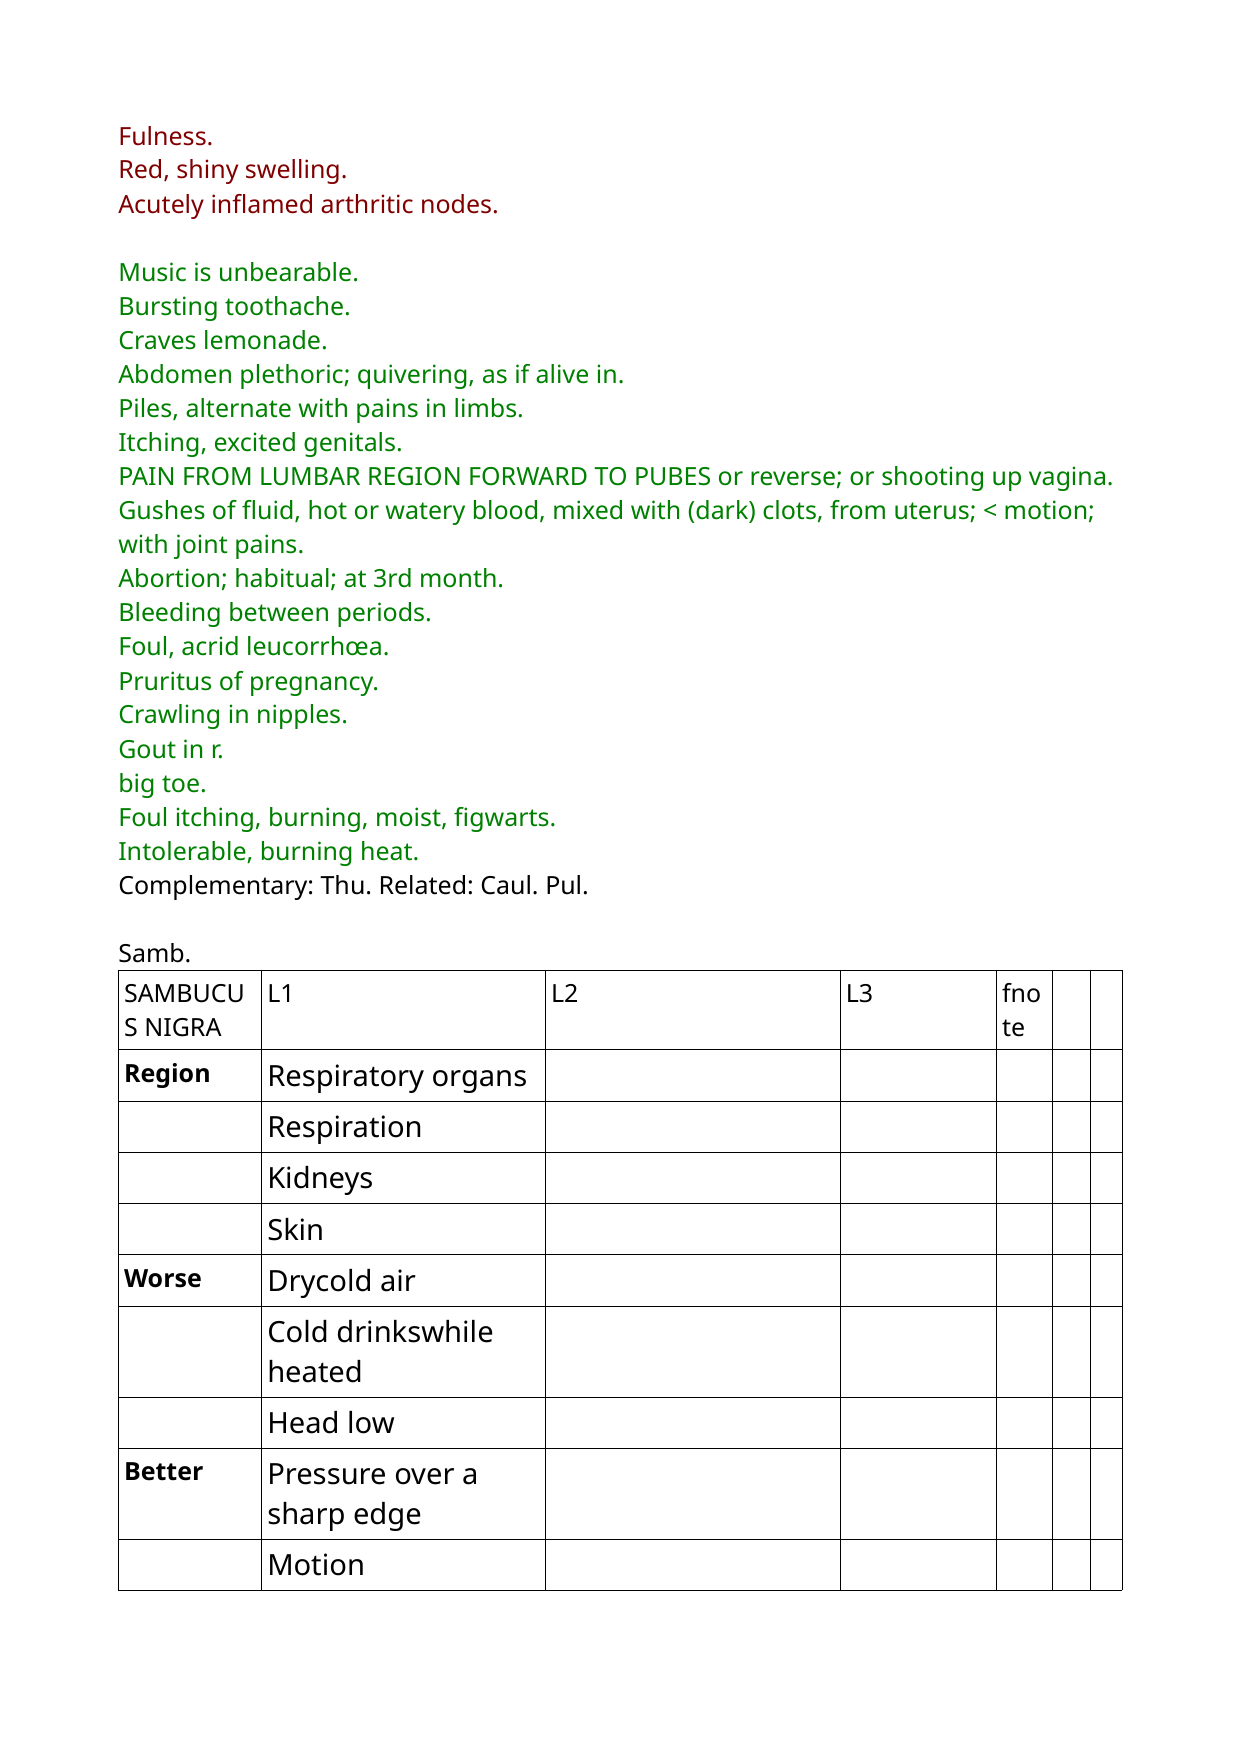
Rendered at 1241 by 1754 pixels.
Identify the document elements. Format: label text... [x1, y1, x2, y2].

table_cell [841, 1102, 996, 1152]
text Foul, acrid leucorrhœa. [118, 629, 1122, 663]
text Music is unbearable. [118, 254, 1122, 288]
table_cell [1053, 1204, 1090, 1254]
text Complementary: Thu. Related: Caul. Pul. [118, 867, 1122, 902]
table_cell [1091, 1449, 1122, 1539]
table_cell [841, 1204, 996, 1254]
table_cell Head low [262, 1398, 545, 1448]
table_cell [1053, 1255, 1090, 1306]
text Itching, excited genitals. [118, 425, 1122, 459]
table_cell Worse [119, 1255, 261, 1306]
table_cell [1091, 1153, 1122, 1203]
text Piles, alternate with pains in limbs. [118, 391, 1122, 425]
table_header fnote [997, 971, 1052, 1049]
table_cell Cold drinkswhile heated [262, 1307, 545, 1397]
table_cell [841, 1398, 996, 1448]
text Gout in r. [118, 731, 1122, 765]
table_cell [1091, 1050, 1122, 1101]
table_cell [119, 1540, 261, 1590]
table_cell [1053, 1153, 1090, 1203]
table_cell [1091, 1255, 1122, 1306]
text Bursting toothache. [118, 288, 1122, 322]
table_header L2 [546, 971, 840, 1049]
table_cell [1053, 1050, 1090, 1101]
text Crawling in nipples. [118, 697, 1122, 731]
table_cell Pressure over a sharp edge [262, 1449, 545, 1539]
table_cell Respiratory organs [262, 1050, 545, 1101]
table_cell [119, 1398, 261, 1448]
text Fulness. [118, 118, 1122, 152]
table_cell Kidneys [262, 1153, 545, 1203]
table_cell [997, 1307, 1052, 1397]
table_cell [1091, 1540, 1122, 1590]
table_cell [997, 1204, 1052, 1254]
table_cell [546, 1398, 840, 1448]
table_cell [997, 1255, 1052, 1306]
table_cell [546, 1204, 840, 1254]
table_cell [841, 1255, 996, 1306]
text big toe. [118, 765, 1122, 799]
table_cell [119, 1204, 261, 1254]
table_cell [841, 1540, 996, 1590]
text Craves lemonade. [118, 322, 1122, 357]
table_cell Motion [262, 1540, 545, 1590]
table_cell [119, 1307, 261, 1397]
table_cell [997, 1540, 1052, 1590]
table_header [1091, 971, 1122, 1049]
text Bleeding between periods. [118, 595, 1122, 629]
table_cell [1053, 1307, 1090, 1397]
table_cell [841, 1050, 996, 1101]
table_cell [1091, 1398, 1122, 1448]
table_cell [546, 1050, 840, 1101]
table_cell [1091, 1102, 1122, 1152]
table_cell [1053, 1398, 1090, 1448]
table_header [1053, 971, 1090, 1049]
text Intolerable, burning heat. [118, 833, 1122, 867]
text Abdomen plethoric; quivering, as if alive in. [118, 357, 1122, 391]
table_cell [546, 1540, 840, 1590]
text Pruritus of pregnancy. [118, 663, 1122, 697]
table_header L1 [262, 971, 545, 1049]
table_cell Respiration [262, 1102, 545, 1152]
table_cell [546, 1255, 840, 1306]
text Red, shiny swelling. [118, 152, 1122, 186]
text PAIN FROM LUMBAR REGION FORWARD TO PUBES or reverse; or shooting up vagina. [118, 459, 1122, 493]
table_cell [546, 1307, 840, 1397]
table_cell [841, 1153, 996, 1203]
text Gushes of fluid, hot or watery blood, mixed with (dark) clots, from uterus; < motion; with joint pains. [118, 493, 1122, 561]
text Acutely inflamed arthritic nodes. [118, 186, 1122, 220]
table_cell [997, 1050, 1052, 1101]
table_header SAMBUCUS NIGRA [119, 971, 261, 1049]
table_cell Skin [262, 1204, 545, 1254]
table_cell Drycold air [262, 1255, 545, 1306]
table_cell [997, 1102, 1052, 1152]
table_cell [546, 1153, 840, 1203]
table_cell [546, 1449, 840, 1539]
table_cell [841, 1449, 996, 1539]
table_cell [119, 1102, 261, 1152]
text Abortion; habitual; at 3rd month. [118, 561, 1122, 595]
table_cell [119, 1153, 261, 1203]
table_cell [1053, 1540, 1090, 1590]
table_cell [1053, 1449, 1090, 1539]
table_cell [1091, 1307, 1122, 1397]
table_cell Region [119, 1050, 261, 1101]
table_cell Better [119, 1449, 261, 1539]
table_cell [997, 1398, 1052, 1448]
text Foul itching, burning, moist, figwarts. [118, 799, 1122, 833]
table_cell [1053, 1102, 1090, 1152]
table_cell [997, 1449, 1052, 1539]
table_cell [546, 1102, 840, 1152]
table_cell [841, 1307, 996, 1397]
text Samb. [118, 936, 1122, 970]
table_cell [997, 1153, 1052, 1203]
table_header L3 [841, 971, 996, 1049]
table_cell [1091, 1204, 1122, 1254]
